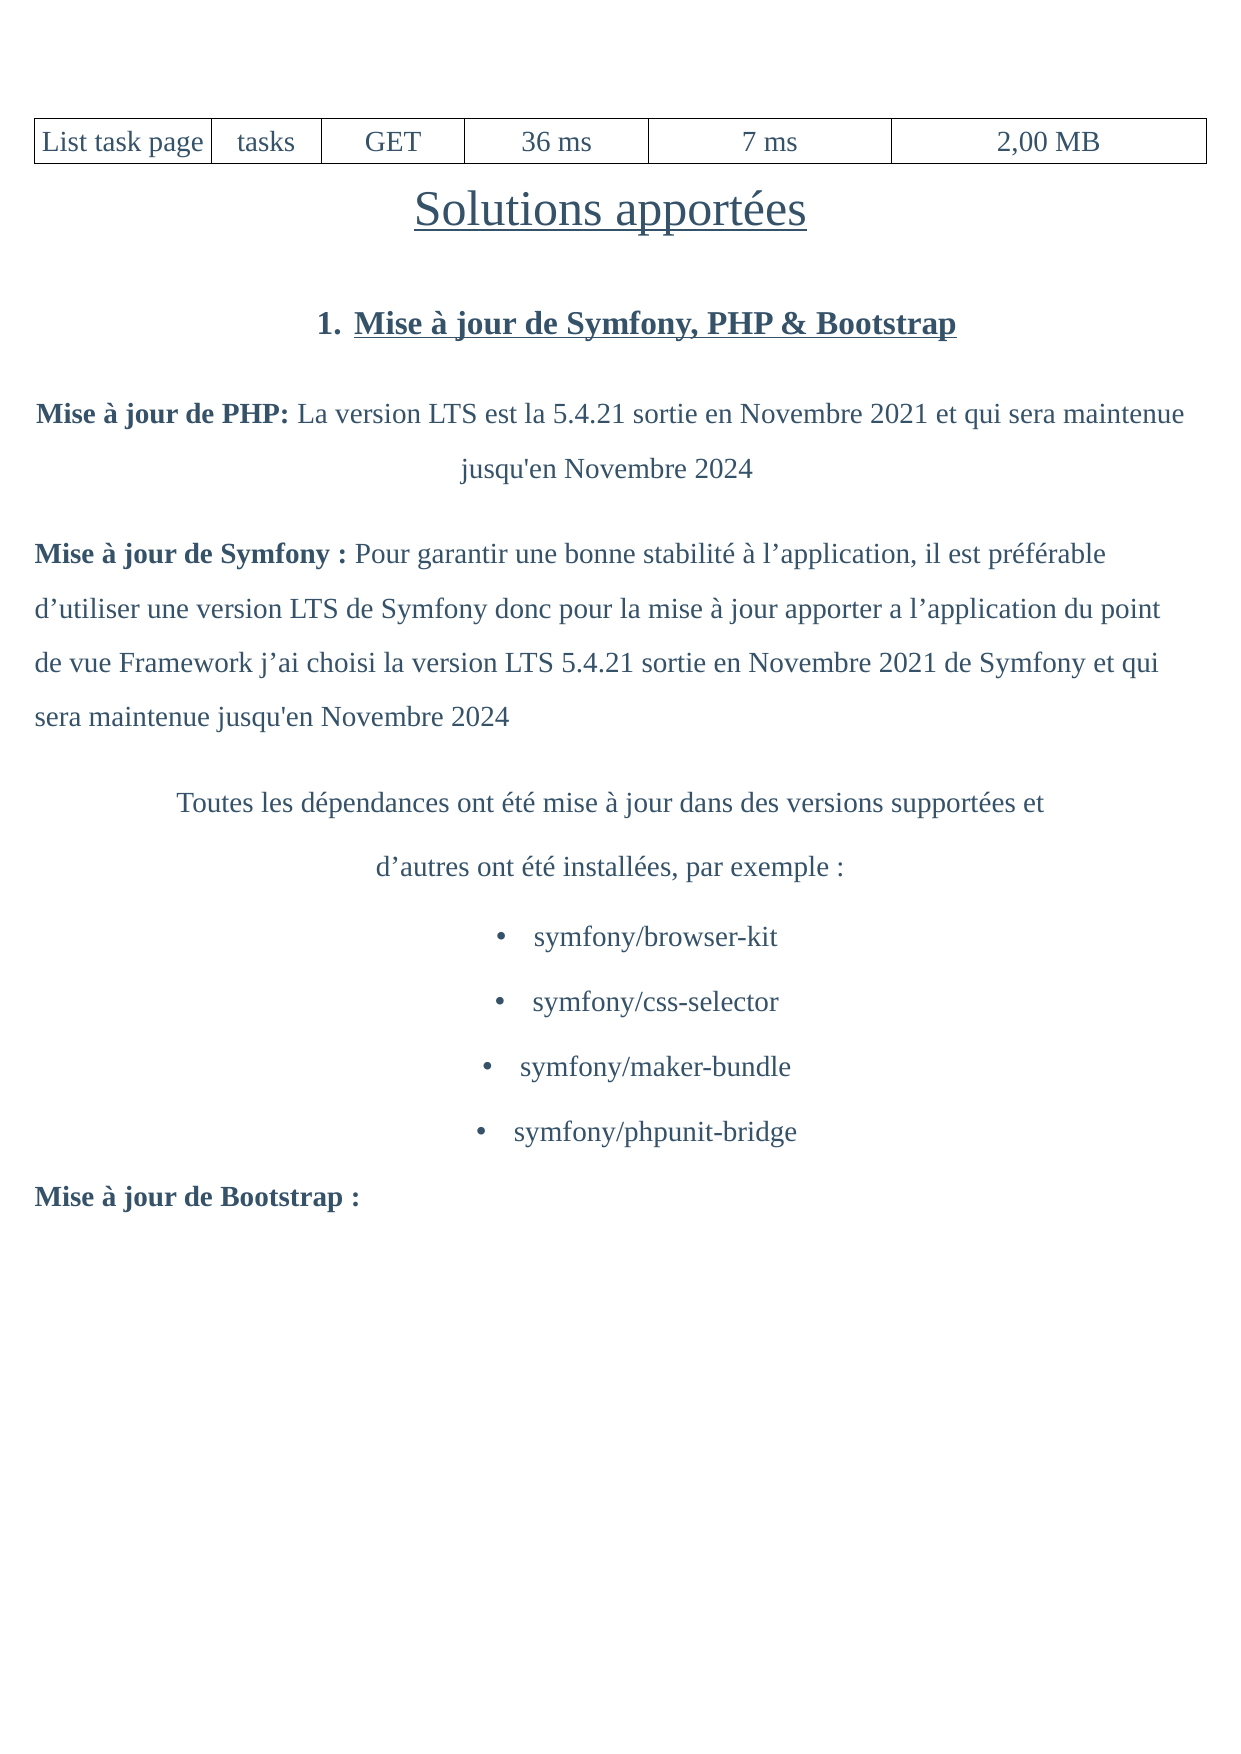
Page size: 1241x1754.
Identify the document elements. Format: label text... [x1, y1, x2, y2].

text Toutes les dépendances ont été mise à jour dans des versions supportées et [34, 785, 1186, 818]
list Mise à jour de Symfony, PHP & Bootstrap [72, 303, 1202, 342]
table_cell GET [322, 119, 464, 163]
table_cell 36 ms [465, 119, 648, 163]
text Mise à jour de Symfony : Pour garantir une bonne stabilité à l’application, il est préférable d’utiliser une version LTS de Symfony donc pour la mise à jour apporter a l’application du point de vue Framework j’ai choisi la version LTS 5.4.21 sortie en Novembre 2021 de Symfony et qui sera maintenue jusqu'en Novembre 2024 [34, 536, 1186, 733]
list symfony/maker-bundle [72, 1049, 1202, 1083]
list symfony/browser-kit [72, 919, 1202, 953]
list symfony/phpunit-bridge [72, 1114, 1202, 1148]
text Mise à jour de Bootstrap : [34, 1179, 1202, 1212]
table_cell 2,00 MB [892, 119, 1206, 163]
text Mise à jour de PHP: La version LTS est la 5.4.21 sortie en Novembre 2021 et qui sera maintenue jusqu'en Novembre 2024 [34, 397, 1186, 484]
table_cell 7 ms [649, 119, 891, 163]
table_cell tasks [212, 119, 321, 163]
text d’autres ont été installées, par exemple : [34, 849, 1186, 883]
list symfony/css-selector [72, 984, 1202, 1018]
table_cell List task page [35, 119, 211, 163]
text Solutions apportées [34, 179, 1186, 236]
